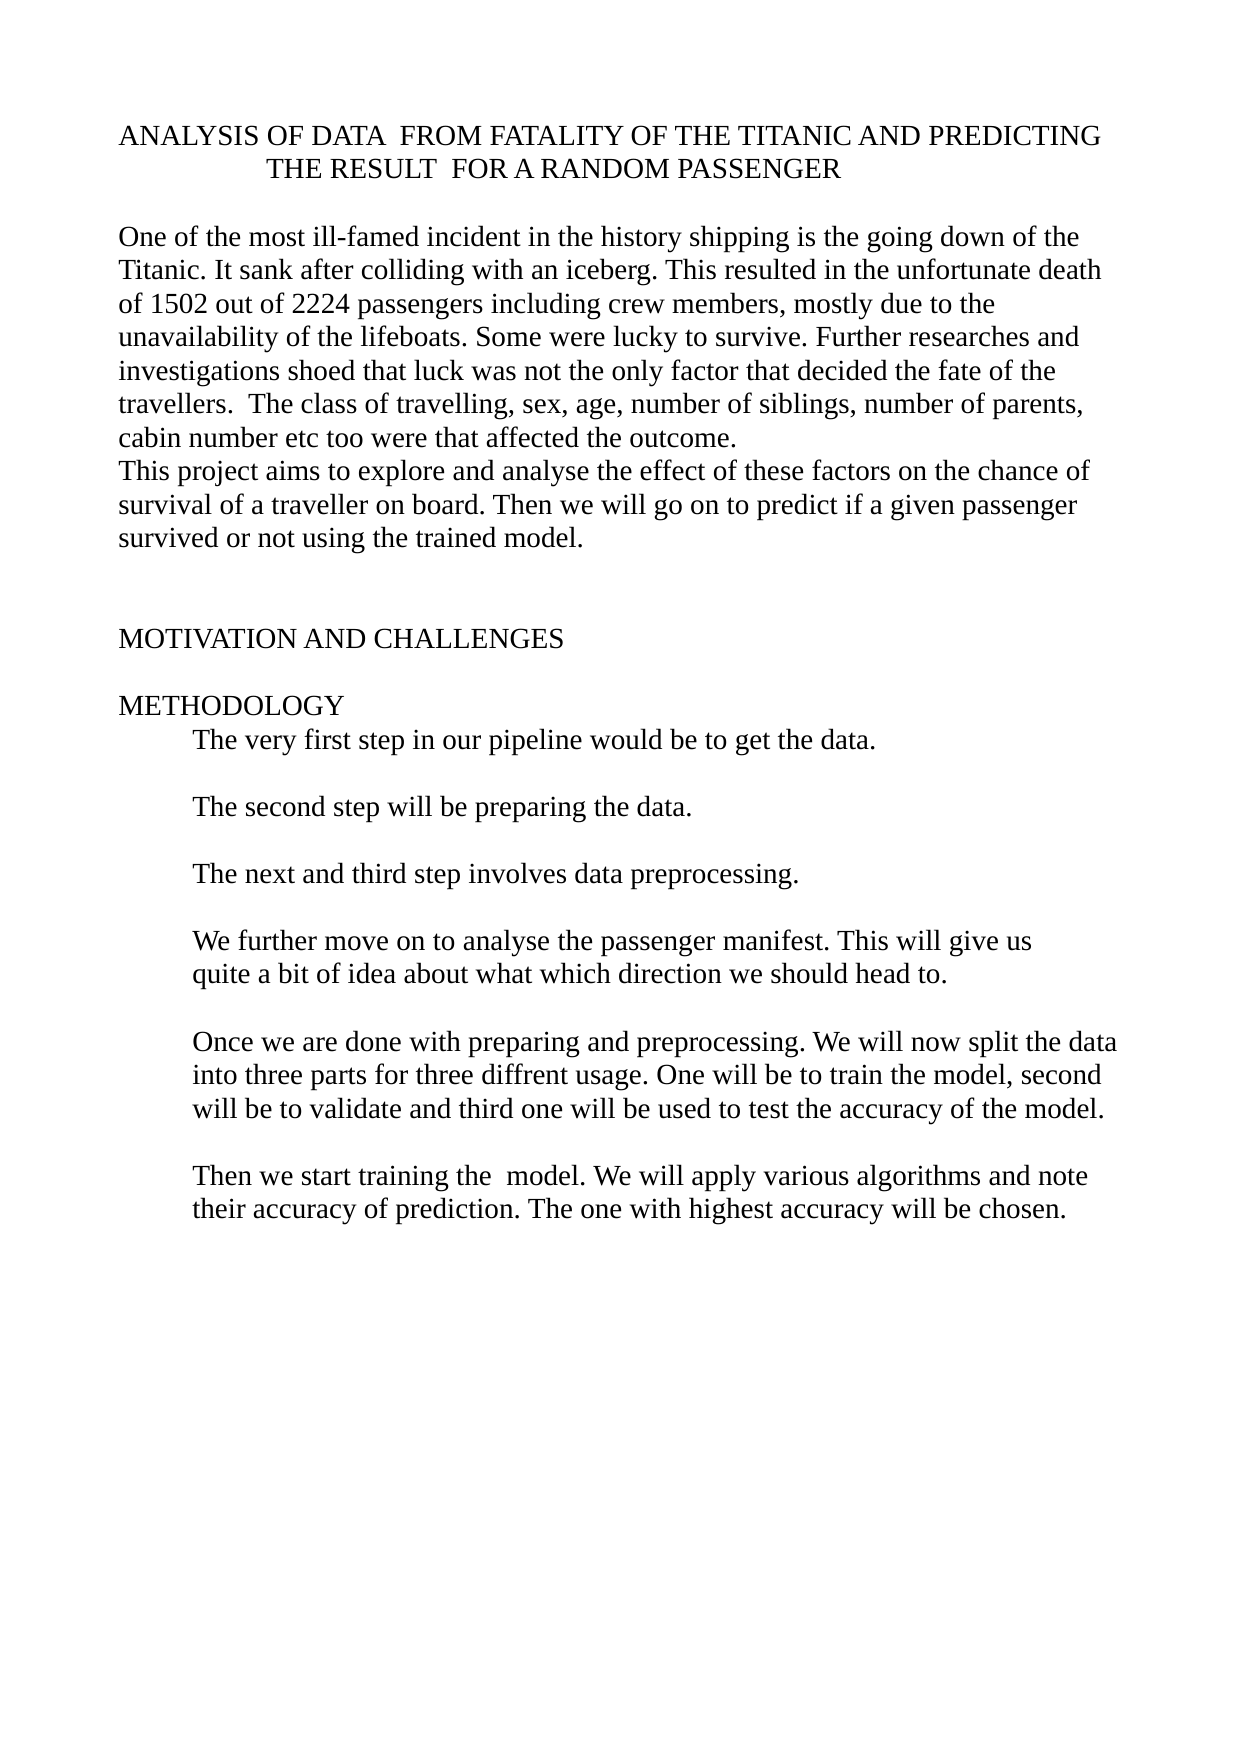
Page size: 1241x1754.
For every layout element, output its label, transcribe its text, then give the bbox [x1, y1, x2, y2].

text their accuracy of prediction. The one with highest accuracy will be chosen. [118, 1191, 1122, 1225]
text Then we start training the model. We will apply various algorithms and note [118, 1158, 1122, 1191]
text Once we are done with preparing and preprocessing. We will now split the data [118, 1024, 1122, 1057]
text The very first step in our pipeline would be to get the data. [118, 722, 1122, 755]
text ANALYSIS OF DATA FROM FATALITY OF THE TITANIC AND PREDICTING THE RESULT FOR A RANDOM PASSENGER [118, 118, 1122, 185]
text This project aims to explore and analyse the effect of these factors on the chance of survival of a traveller on board. Then we will go on to predict if a given passenger survived or not using the trained model. [118, 453, 1122, 554]
text One of the most ill-famed incident in the history shipping is the going down of the Titanic. It sank after colliding with an iceberg. This resulted in the unfortunate death of 1502 out of 2224 passengers including crew members, mostly due to the unavailability of the lifeboats. Some were lucky to survive. Further researches and investigations shoed that luck was not the only factor that decided the fate of the travellers. The class of travelling, sex, age, number of siblings, number of parents, cabin number etc too were that affected the outcome. [118, 219, 1122, 453]
text The second step will be preparing the data. [118, 789, 1122, 822]
text into three parts for three diffrent usage. One will be to train the model, second will be to validate and third one will be used to test the accuracy of the model. [118, 1057, 1122, 1124]
text We further move on to analyse the passenger manifest. This will give us quite a bit of idea about what which direction we should head to. [118, 923, 1122, 990]
text METHODOLOGY [118, 688, 1122, 722]
text The next and third step involves data preprocessing. [118, 856, 1122, 889]
text MOTIVATION AND CHALLENGES [118, 621, 1122, 655]
